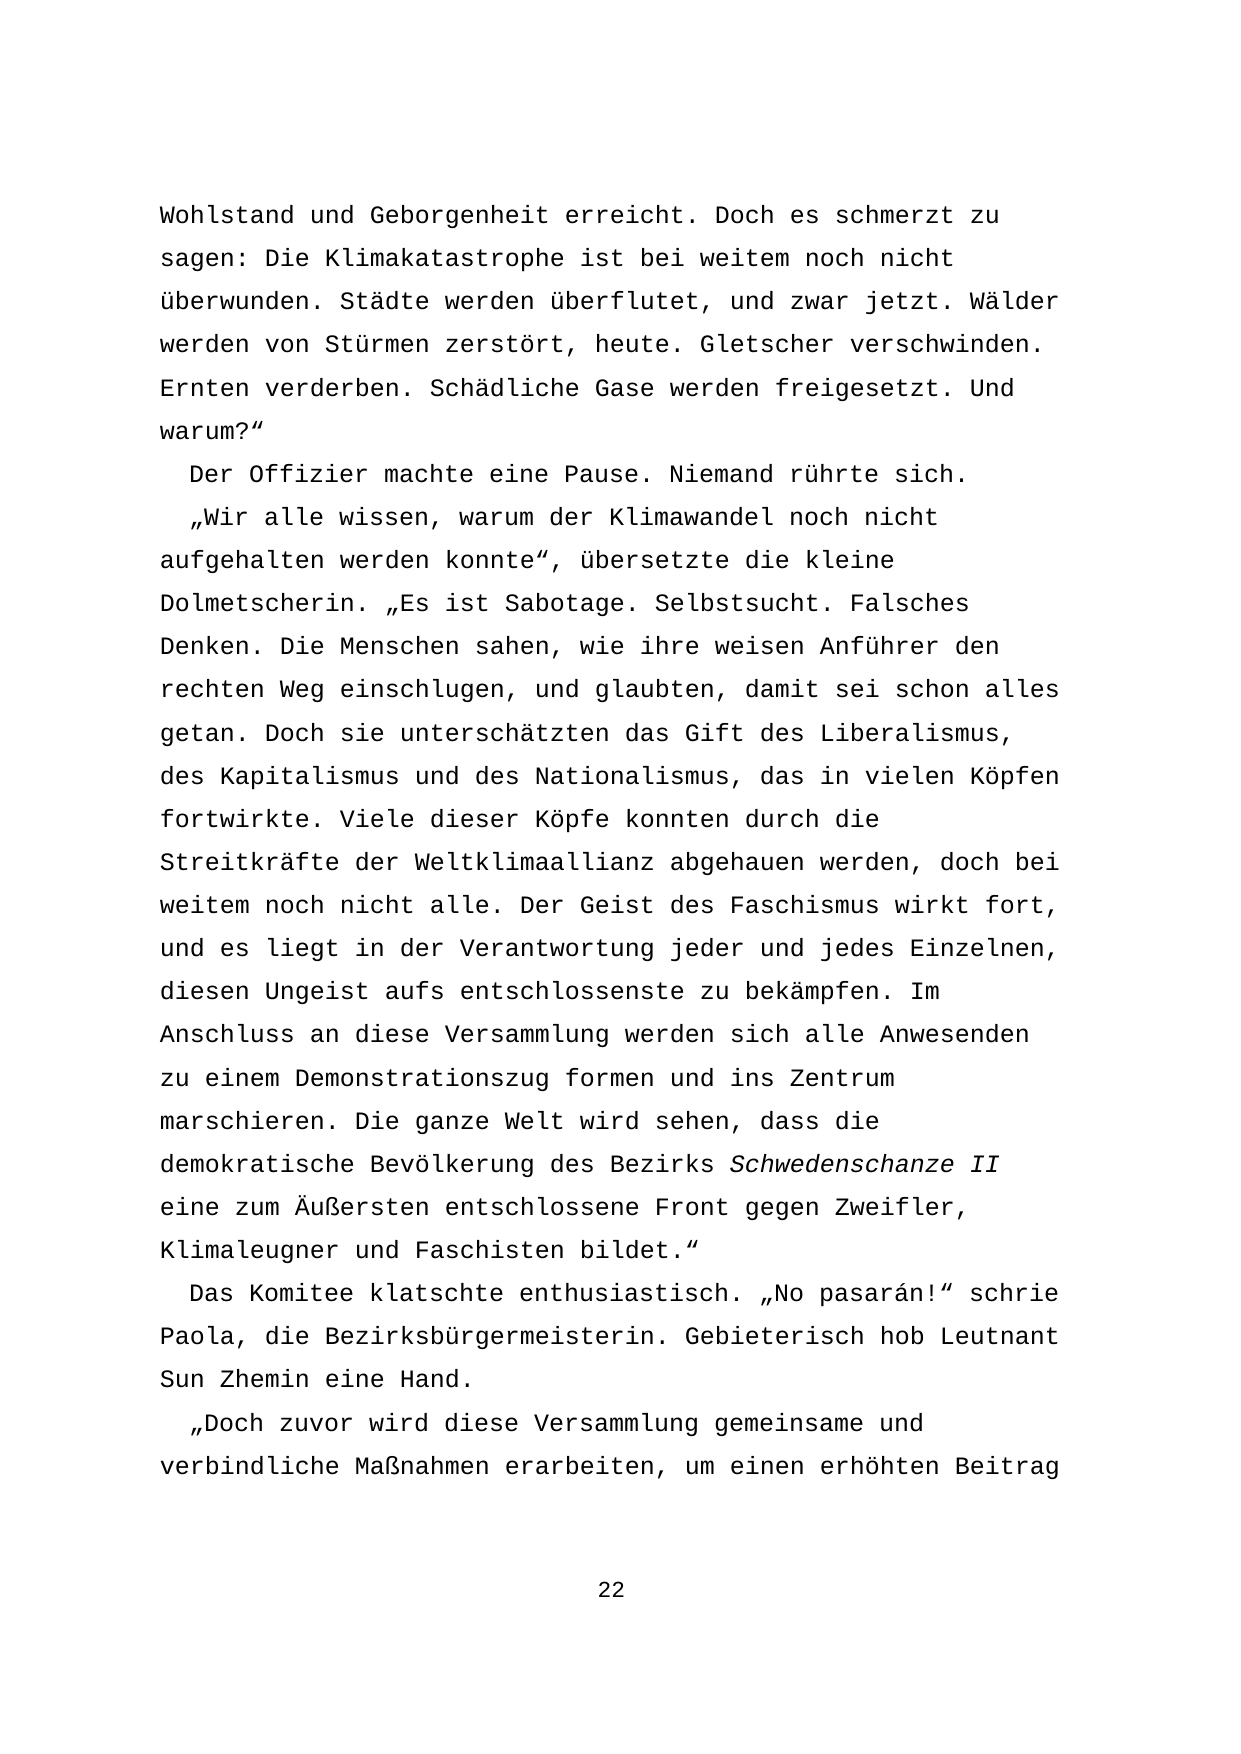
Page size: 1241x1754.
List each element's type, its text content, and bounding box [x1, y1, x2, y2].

text Der Offizier machte eine Pause. Niemand rührte sich. [159, 448, 1063, 491]
text „Wir alle wissen, warum der Klimawandel noch nicht aufgehalten werden konnte“, übersetzte die kleine Dolmetscherin. „Es ist Sabotage. Selbstsucht. Falsches Denken. Die Menschen sahen, wie ihre weisen Anführer den rechten Weg einschlugen, und glaubten, damit sei schon alles getan. Doch sie unterschätzten das Gift des Liberalismus, des Kapitalismus und des Nationalismus, das in vielen Köpfen fortwirkte. Viele dieser Köpfe konnten durch die Streitkräfte der Weltklimaallianz abgehauen werden, doch bei weitem noch nicht alle. Der Geist des Faschismus wirkt fort, und es liegt in der Verantwortung jeder und jedes Einzelnen, diesen Ungeist aufs entschlossenste zu bekämpfen. Im Anschluss an diese Versammlung werden sich alle Anwesenden zu einem Demonstrationszug formen und ins Zentrum marschieren. Die ganze Welt wird sehen, dass die demokratische Bevölkerung des Bezirks Schwedenschanze II eine zum Äußersten entschlossene Front gegen Zweifler, Klimaleugner und Faschisten bildet.“ [159, 491, 1063, 1267]
text Das Komitee klatschte enthusiastisch. „No pasarán!“ schrie Paola, die Bezirksbürgermeisterin. Gebieterisch hob Leutnant Sun Zhemin eine Hand. [159, 1267, 1063, 1396]
text „Doch zuvor wird diese Versammlung gemeinsame und verbindliche Maßnahmen erarbeiten, um einen erhöhten Beitrag [159, 1396, 1063, 1483]
text Wohlstand und Geborgenheit erreicht. Doch es schmerzt zu sagen: Die Klimakatastrophe ist bei weitem noch nicht überwunden. Städte werden überflutet, und zwar jetzt. Wälder werden von Stürmen zerstört, heute. Gletscher verschwinden. Ernten verderben. Schädliche Gase werden freigesetzt. Und warum?“ [159, 189, 1063, 448]
